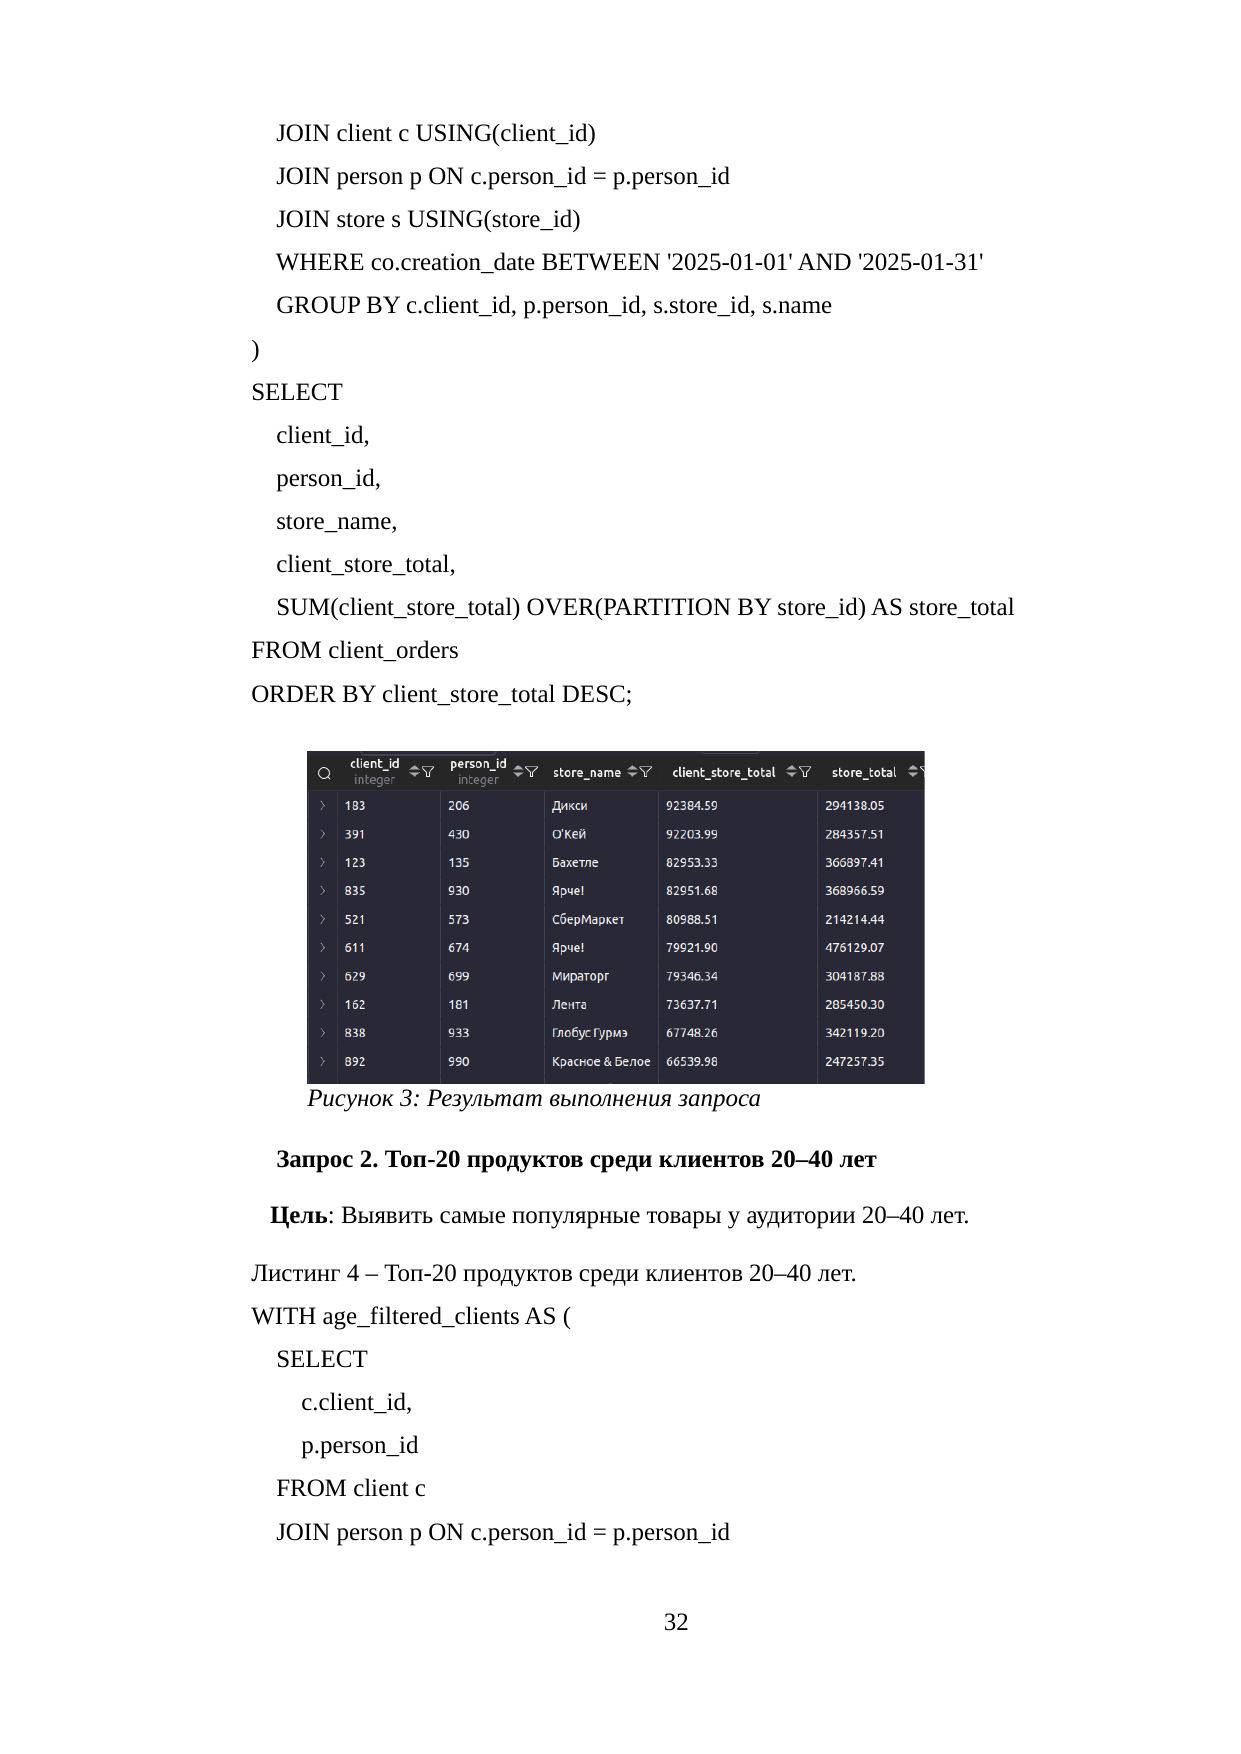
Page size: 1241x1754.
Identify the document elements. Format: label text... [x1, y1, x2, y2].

text ORDER BY client_store_total DESC; [177, 679, 1181, 707]
text WHERE co.creation_date BETWEEN '2025-01-01' AND '2025-01-31' [177, 247, 1181, 276]
text Листинг 4 – Топ-20 продуктов среди клиентов 20–40 лет. [177, 1258, 1181, 1287]
text GROUP BY c.client_id, p.person_id, s.store_id, s.name [177, 291, 1181, 319]
text ) [177, 334, 1181, 362]
text person_id, [177, 463, 1181, 492]
picture [307, 751, 925, 1084]
text Рисунок 3: Результат выполнения запроса [307, 1084, 924, 1112]
subtitle Запрос 2. Топ-20 продуктов среди клиентов 20–40 лет [202, 1144, 1181, 1173]
text Цель: Выявить самые популярные товары у аудитории 20–40 лет. [196, 1200, 1181, 1229]
text client_id, [177, 420, 1181, 449]
text p.person_id [177, 1430, 1181, 1459]
text FROM client c [177, 1473, 1181, 1502]
text JOIN person p ON c.person_id = p.person_id [177, 1517, 1181, 1545]
text JOIN person p ON c.person_id = p.person_id [177, 161, 1181, 190]
text WITH age_filtered_clients AS ( [177, 1301, 1181, 1330]
text SUM(client_store_total) OVER(PARTITION BY store_id) AS store_total [177, 592, 1181, 621]
text JOIN store s USING(store_id) [177, 204, 1181, 233]
text c.client_id, [177, 1387, 1181, 1416]
text SELECT [177, 1344, 1181, 1373]
text store_name, [177, 506, 1181, 535]
text FROM client_orders [177, 636, 1181, 664]
text SELECT [177, 377, 1181, 406]
text client_store_total, [177, 549, 1181, 578]
text JOIN client c USING(client_id) [177, 118, 1181, 147]
